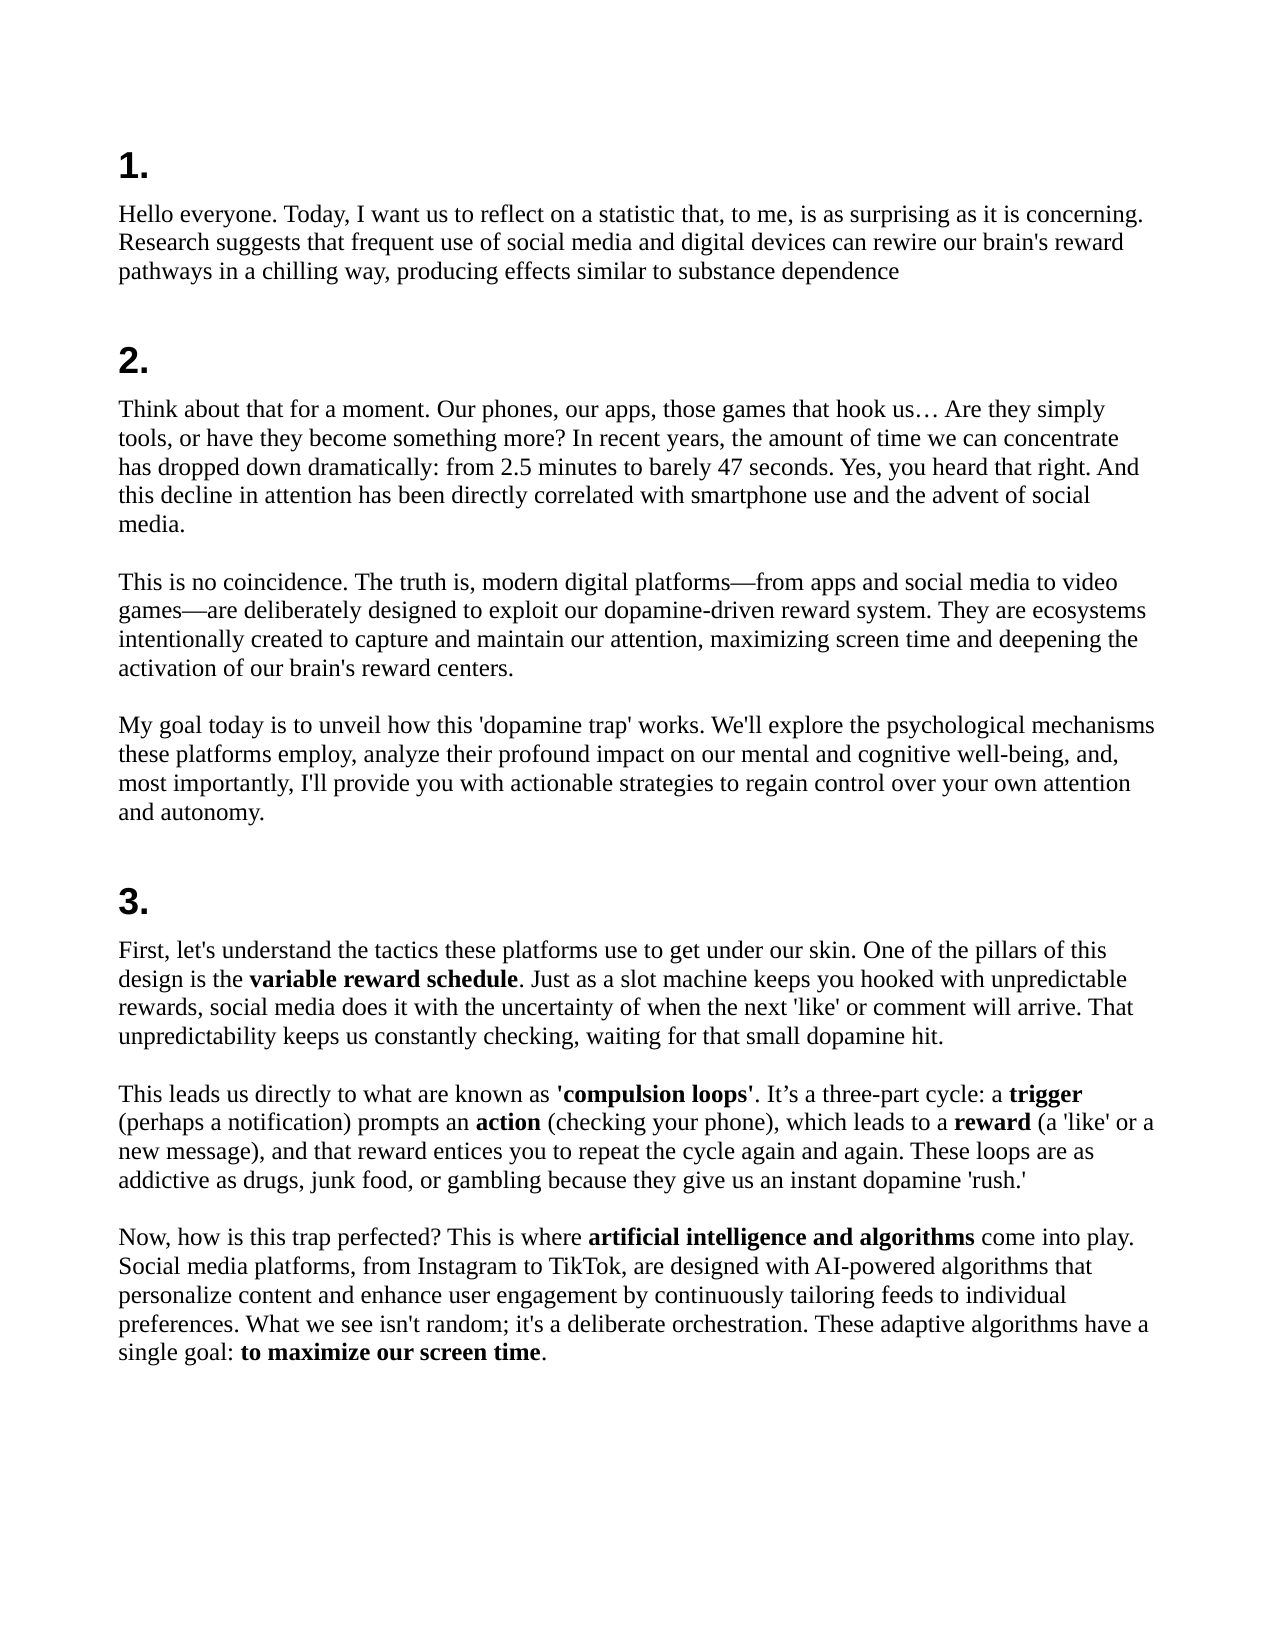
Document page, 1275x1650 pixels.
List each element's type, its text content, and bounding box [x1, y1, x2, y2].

subtitle 1. [118, 143, 1157, 186]
subtitle 2. [118, 339, 1157, 382]
subtitle 3. [118, 879, 1157, 922]
text This leads us directly to what are known as 'compulsion loops'. It’s a three-part cycle: a trigger (perhaps a notification) prompts an action (checking your phone), which leads to a reward (a 'like' or a new message), and that reward entices you to repeat the cycle again and again. These loops are as addictive as drugs, junk food, or gambling because they give us an instant dopamine 'rush.' [118, 1079, 1157, 1194]
text Hello everyone. Today, I want us to reflect on a statistic that, to me, is as surprising as it is concerning. Research suggests that frequent use of social media and digital devices can rewire our brain's reward pathways in a chilling way, producing effects similar to substance dependence [118, 199, 1157, 285]
text Think about that for a moment. Our phones, our apps, those games that hook us… Are they simply tools, or have they become something more? In recent years, the amount of time we can concentrate has dropped down dramatically: from 2.5 minutes to barely 47 seconds. Yes, you heard that right. And this decline in attention has been directly correlated with smartphone use and the advent of social media. [118, 394, 1157, 538]
text Now, how is this trap perfected? This is where artificial intelligence and algorithms come into play. Social media platforms, from Instagram to TikTok, are designed with AI-powered algorithms that personalize content and enhance user engagement by continuously tailoring feeds to individual preferences. What we see isn't random; it's a deliberate orchestration. These adaptive algorithms have a single goal: to maximize our screen time. [118, 1222, 1157, 1366]
text My goal today is to unveil how this 'dopamine trap' works. We'll explore the psychological mechanisms these platforms employ, analyze their profound impact on our mental and cognitive well-being, and, most importantly, I'll provide you with actionable strategies to regain control over your own attention and autonomy. [118, 711, 1157, 826]
text This is no coincidence. The truth is, modern digital platforms—from apps and social media to video games—are deliberately designed to exploit our dopamine-driven reward system. They are ecosystems intentionally created to capture and maintain our attention, maximizing screen time and deepening the activation of our brain's reward centers. [118, 567, 1157, 682]
text First, let's understand the tactics these platforms use to get under our skin. One of the pillars of this design is the variable reward schedule. Just as a slot machine keeps you hooked with unpredictable rewards, social media does it with the uncertainty of when the next 'like' or comment will arrive. That unpredictability keeps us constantly checking, waiting for that small dopamine hit. [118, 935, 1157, 1050]
